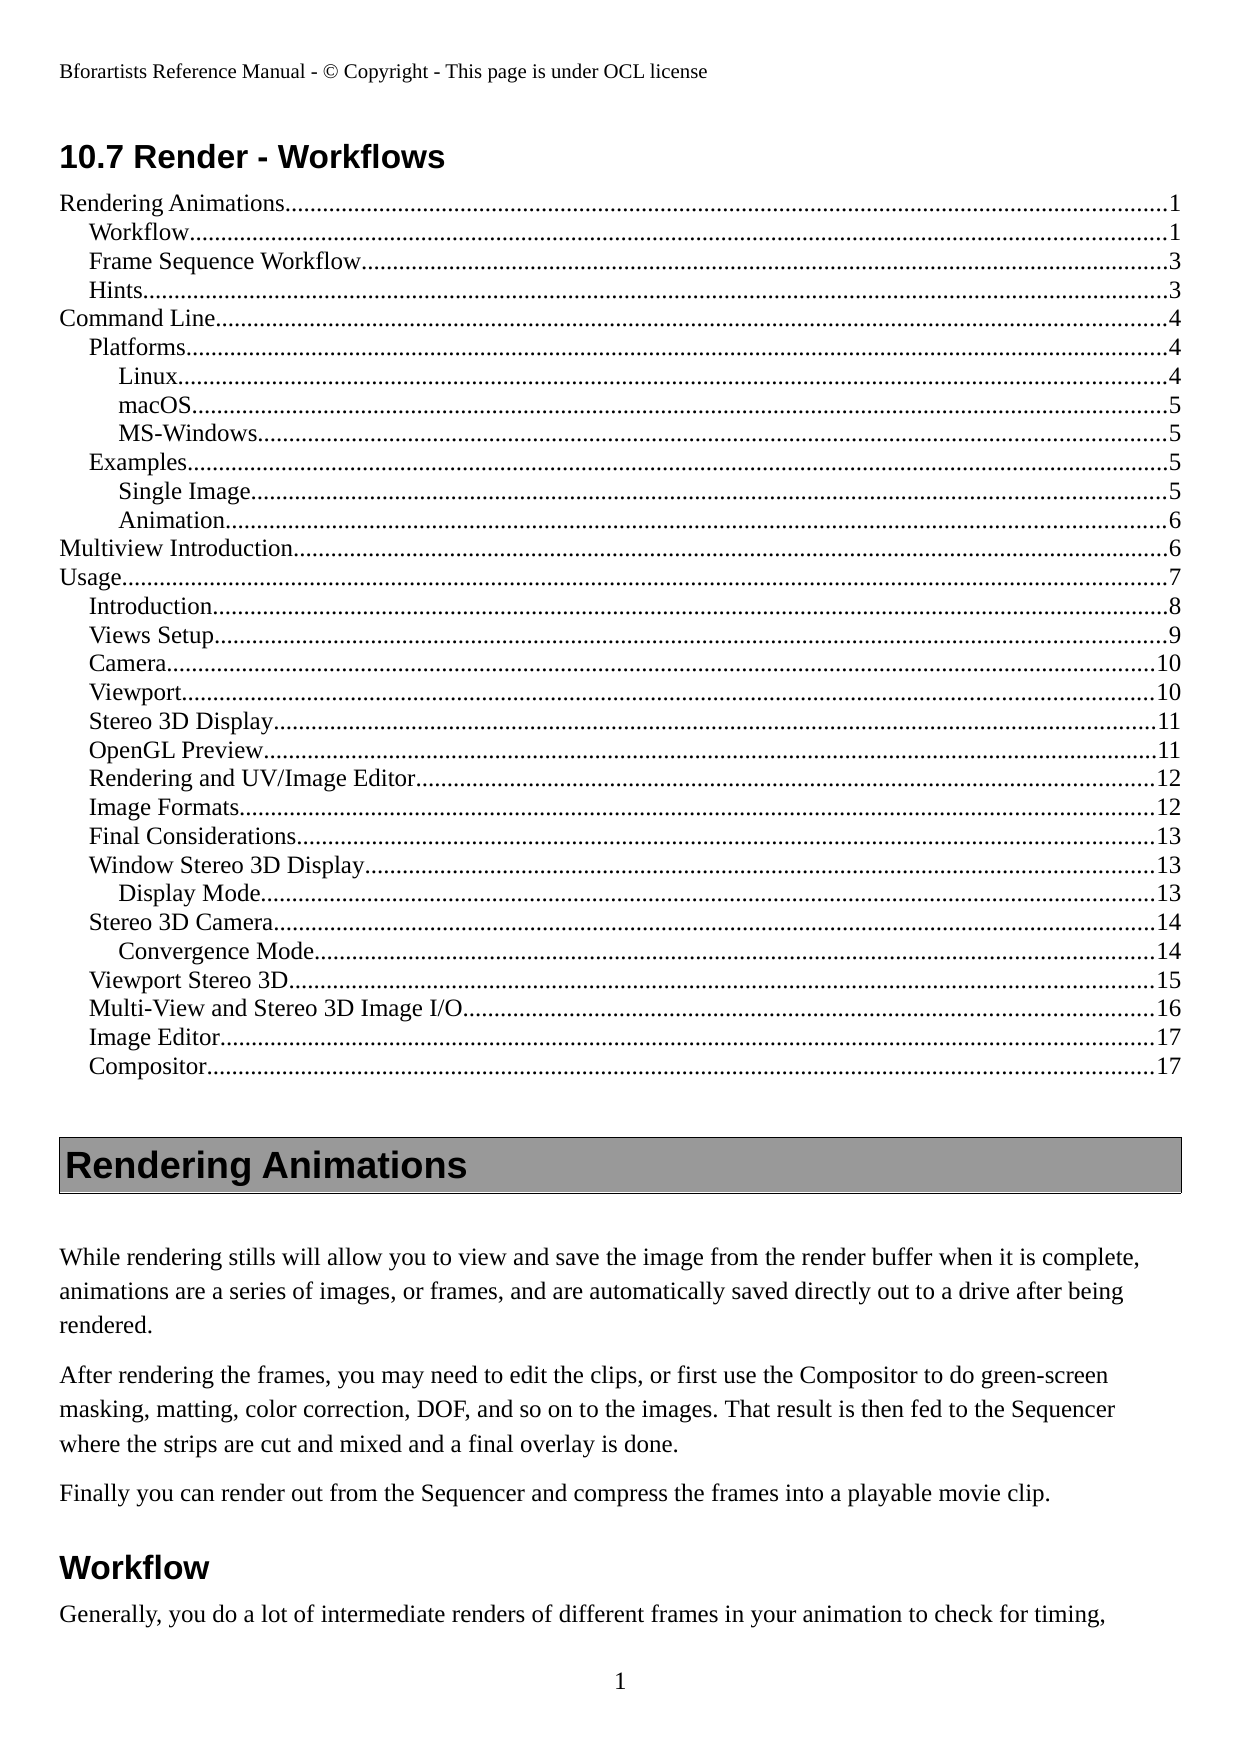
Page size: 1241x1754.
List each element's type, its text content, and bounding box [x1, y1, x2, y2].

text Convergence Mode 14 [118, 936, 1181, 965]
subtitle Workflow [59, 1548, 1181, 1586]
text OpenGL Preview 11 [88, 735, 1181, 763]
text Hints 3 [88, 275, 1181, 303]
text Rendering and UV/Image Editor 12 [88, 763, 1181, 792]
text Image Formats 12 [88, 792, 1181, 821]
text Generally, you do a lot of intermediate renders of different frames in your animation to check for timing, [59, 1599, 1181, 1627]
text Viewport 10 [88, 677, 1181, 706]
text Display Mode 13 [118, 878, 1181, 907]
text Animation 6 [118, 505, 1181, 533]
text Stereo 3D Camera 14 [88, 907, 1181, 936]
text Workflow 1 [88, 217, 1181, 246]
text Rendering Animations 1 [59, 188, 1181, 217]
text Command Line 4 [59, 303, 1181, 332]
text Views Setup 9 [88, 620, 1181, 648]
text Window Stereo 3D Display 13 [88, 850, 1181, 878]
text Image Editor 17 [88, 1022, 1181, 1051]
text Compositor 17 [88, 1051, 1181, 1080]
text Introduction 8 [88, 591, 1181, 620]
text Finally you can render out from the Sequencer and compress the frames into a playable movie clip. [59, 1478, 1181, 1506]
text macOS 5 [118, 390, 1181, 418]
text Multi-View and Stereo 3D Image I/O 16 [88, 993, 1181, 1022]
text While rendering stills will allow you to view and save the image from the render buffer when it is complete, animations are a series of images, or frames, and are automatically saved directly out to a drive after being rendered. [59, 1242, 1181, 1339]
text Multiview Introduction 6 [59, 533, 1181, 562]
text Usage 7 [59, 562, 1181, 591]
text MS-Windows 5 [118, 418, 1181, 447]
text Linux 4 [118, 361, 1181, 390]
text After rendering the frames, you may need to edit the clips, or first use the Compositor to do green-screen masking, matting, color correction, DOF, and so on to the images. That result is then fed to the Sequencer where the strips are cut and mixed and a final overlay is done. [59, 1360, 1181, 1457]
subtitle 10.7 Render - Workflows [59, 138, 1181, 176]
text Examples 5 [88, 447, 1181, 476]
text Stereo 3D Display 11 [88, 706, 1181, 735]
text Platforms 4 [88, 332, 1181, 361]
text Final Considerations 13 [88, 821, 1181, 850]
table_header Rendering Animations [60, 1138, 1181, 1192]
text Camera 10 [88, 648, 1181, 677]
text Viewport Stereo 3D 15 [88, 965, 1181, 993]
text Frame Sequence Workflow 3 [88, 246, 1181, 275]
text Single Image 5 [118, 476, 1181, 505]
